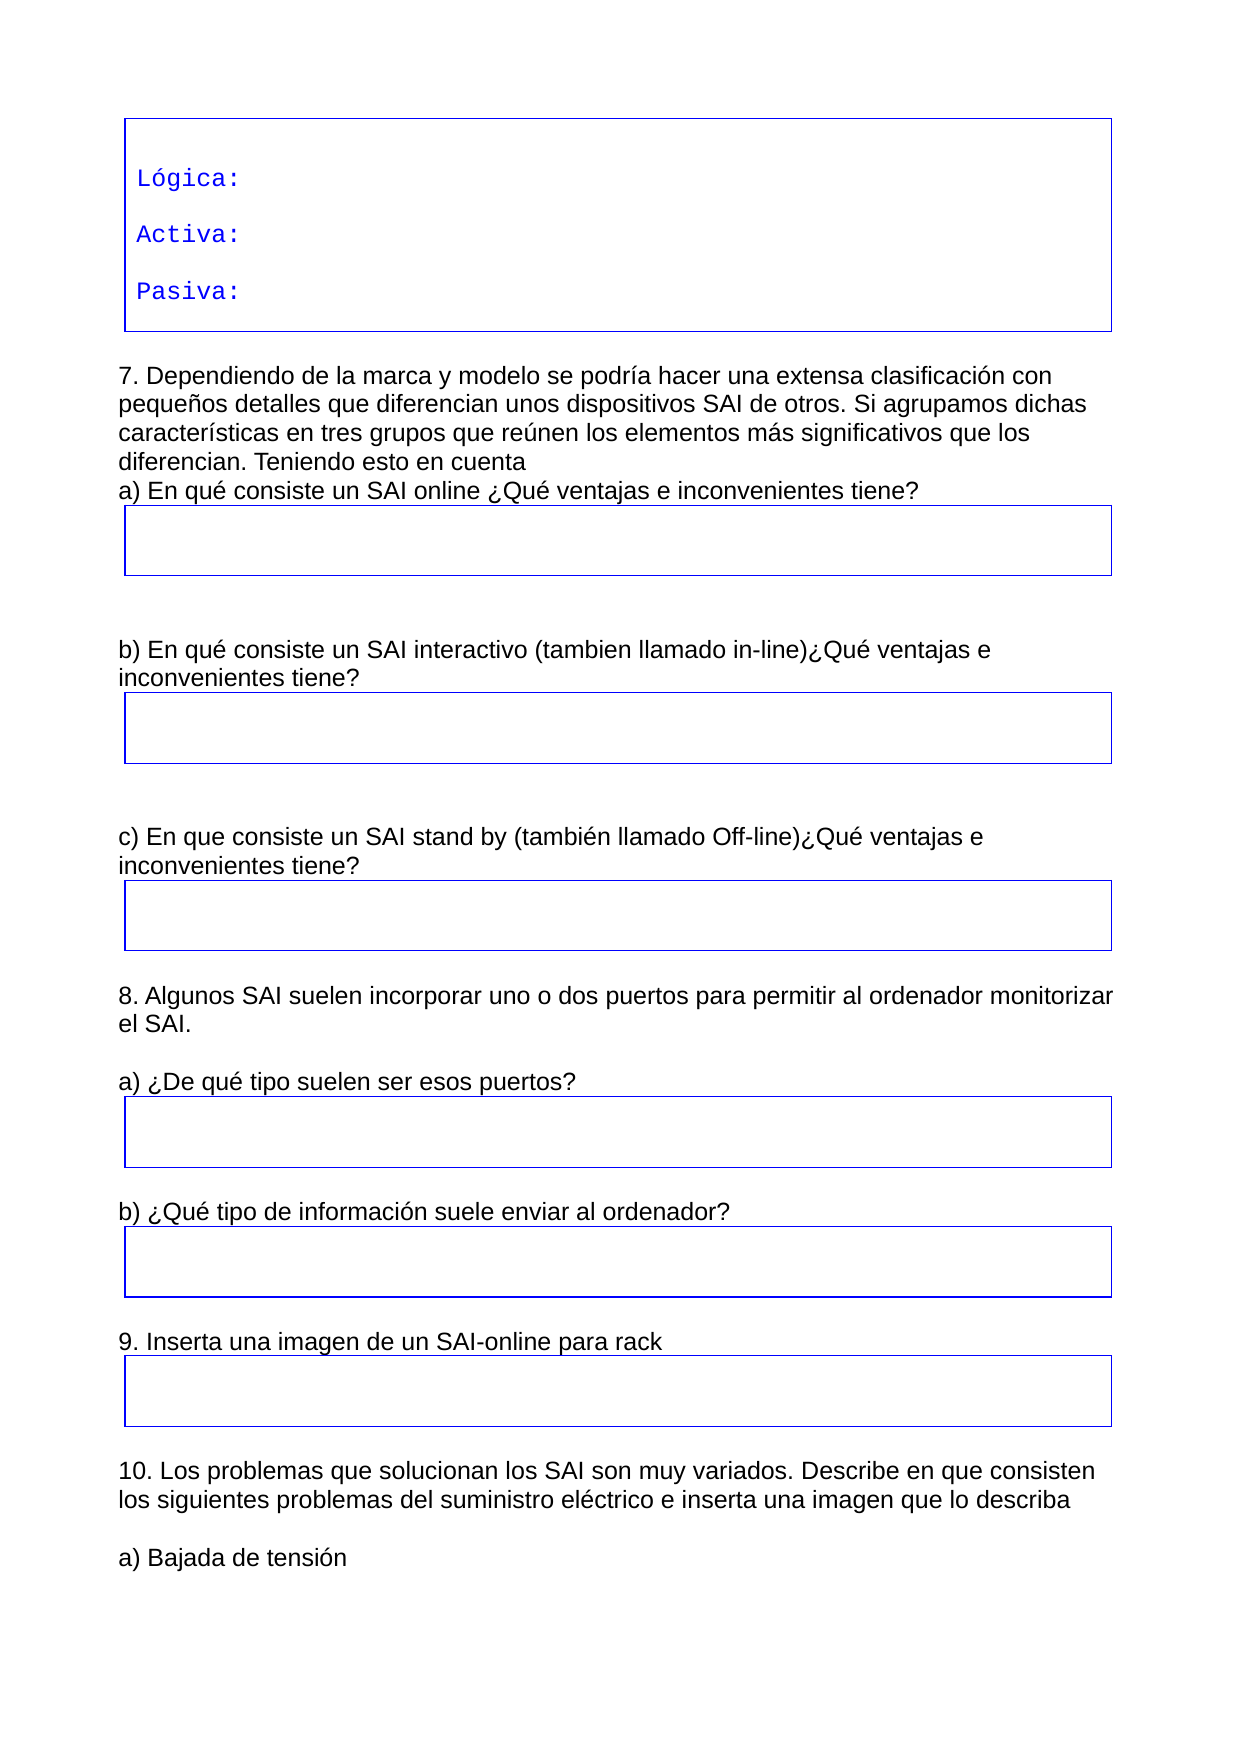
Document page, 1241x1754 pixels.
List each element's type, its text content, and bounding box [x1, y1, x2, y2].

text 10. Los problemas que solucionan los SAI son muy variados. Describe en que consisten los siguientes problemas del suministro eléctrico e inserta una imagen que lo describa [118, 1456, 1122, 1514]
text b) En qué consiste un SAI interactivo (tambien llamado in-line)¿Qué ventajas e inconvenientes tiene? [118, 634, 1122, 692]
text c) En que consiste un SAI stand by (también llamado Off-line)¿Qué ventajas e inconvenientes tiene? [118, 822, 1122, 880]
text 9. Inserta una imagen de un SAI-online para rack [118, 1327, 1122, 1355]
text b) ¿Qué tipo de información suele enviar al ordenador? [118, 1197, 1122, 1226]
table_header [126, 506, 1111, 575]
table_header [126, 1227, 1111, 1296]
table_header [126, 693, 1111, 763]
text a) ¿De qué tipo suelen ser esos puertos? [118, 1067, 1122, 1096]
table_header [126, 881, 1111, 950]
table_header [126, 1356, 1111, 1426]
table_header [126, 1097, 1111, 1167]
text a) En qué consiste un SAI online ¿Qué ventajas e inconvenientes tiene? [118, 476, 1122, 504]
text 8. Algunos SAI suelen incorporar uno o dos puertos para permitir al ordenador monitorizar el SAI. [118, 981, 1122, 1038]
text 7. Dependiendo de la marca y modelo se podría hacer una extensa clasificación con pequeños detalles que diferencian unos dispositivos SAI de otros. Si agrupamos dichas características en tres grupos que reúnen los elementos más significativos que los diferencian. Teniendo esto en cuenta [118, 361, 1122, 476]
text a) Bajada de tensión [118, 1543, 1122, 1572]
table_header Lógica: Activa: Pasiva: [126, 119, 1111, 331]
